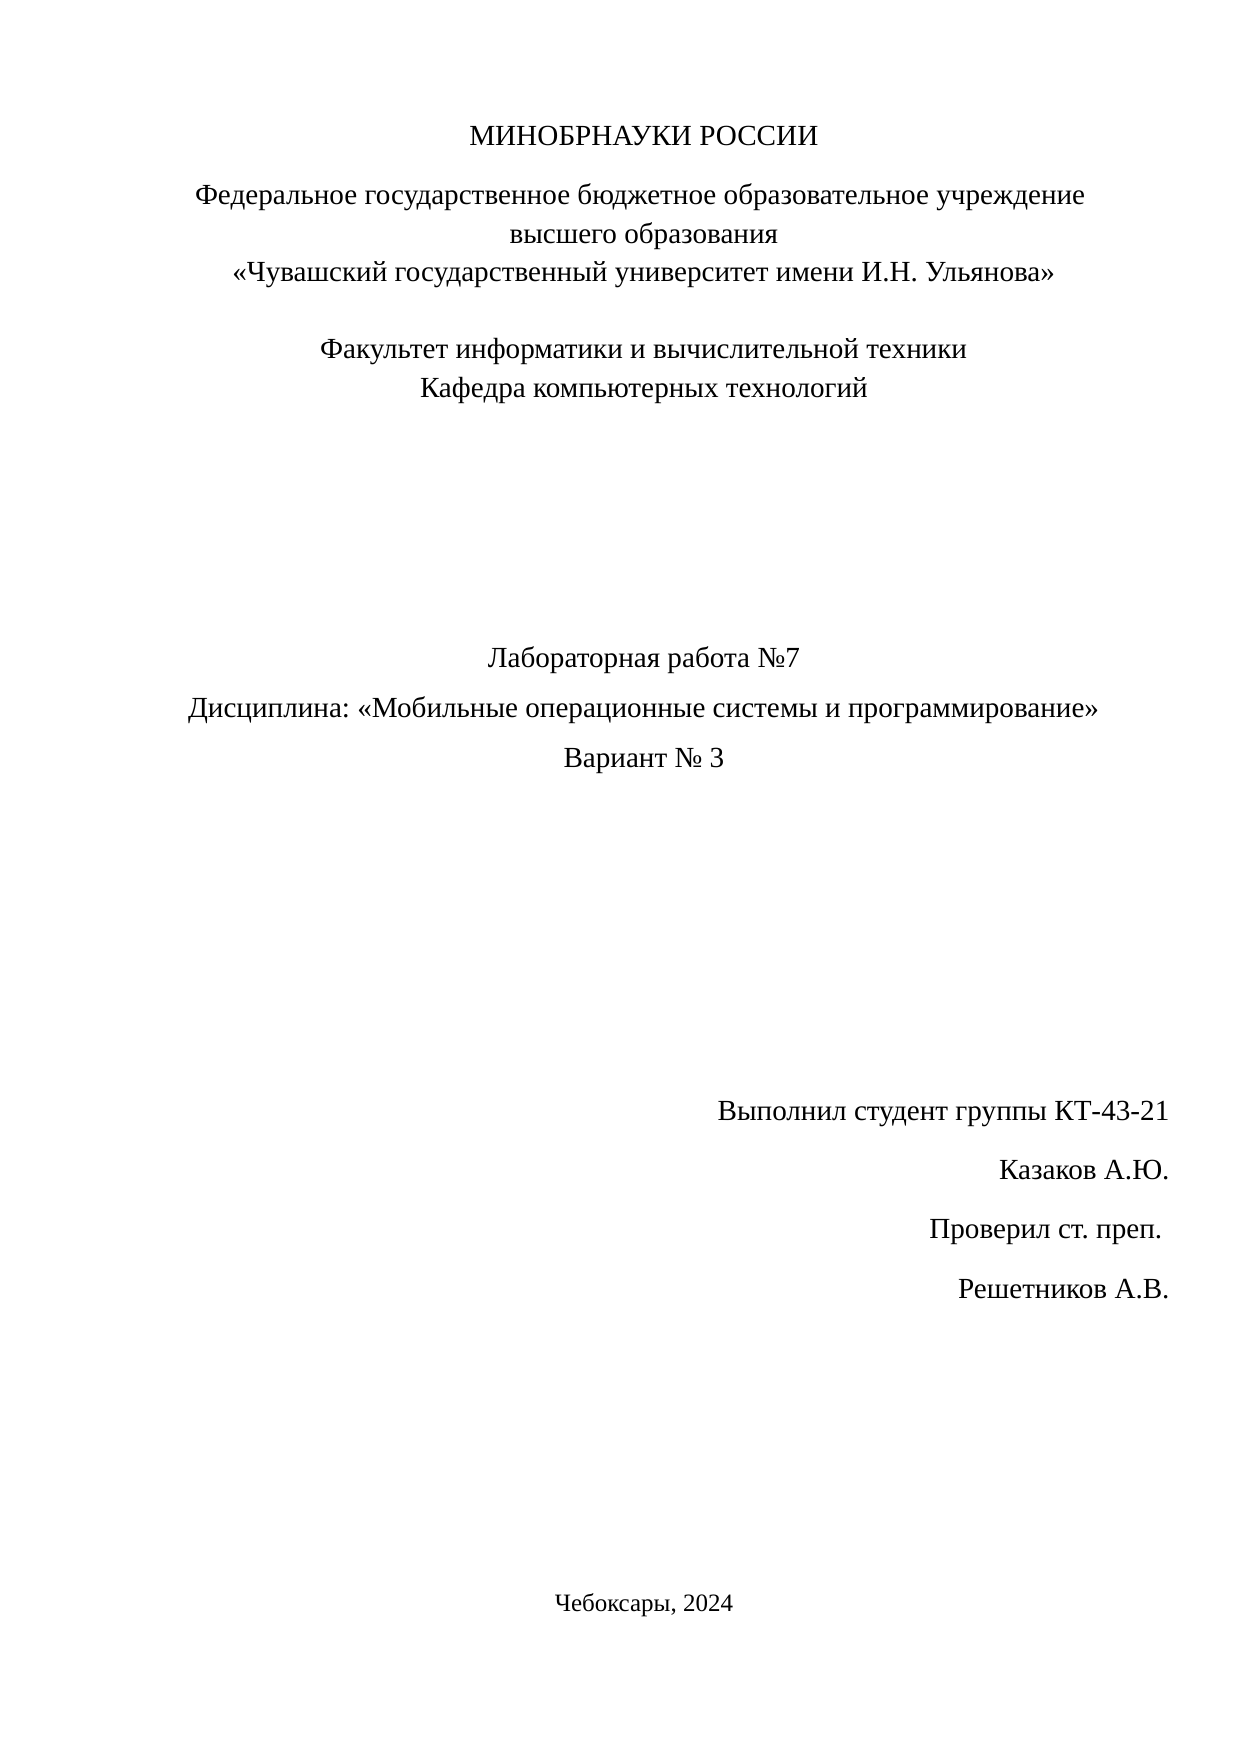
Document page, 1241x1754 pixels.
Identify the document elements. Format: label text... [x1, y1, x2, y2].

text Факультет информатики и вычислительной техники [118, 332, 1169, 365]
text Казаков А.Ю. [591, 1152, 1169, 1186]
text МИНОБРНАУКИ РОССИИ [118, 118, 1169, 152]
text Федеральное государственное бюджетное образовательное учреждение [118, 177, 1169, 211]
text Дисциплина: «Мобильные операционные системы и программирование» [118, 690, 1169, 724]
text Решетников А.В. [591, 1271, 1169, 1304]
text «Чувашский государственный университет имени И.Н. Ульянова» [118, 254, 1169, 288]
text Проверил ст. преп. [591, 1212, 1169, 1245]
text Чебоксары, 2024 [118, 1588, 1169, 1617]
text Кафедра компьютерных технологий [118, 370, 1169, 404]
text Вариант № 3 [118, 741, 1169, 774]
text Выполнил студент группы КТ-43-21 [491, 1093, 1169, 1126]
text Лабораторная работа №7 [118, 640, 1169, 673]
text высшего образования [118, 216, 1169, 249]
